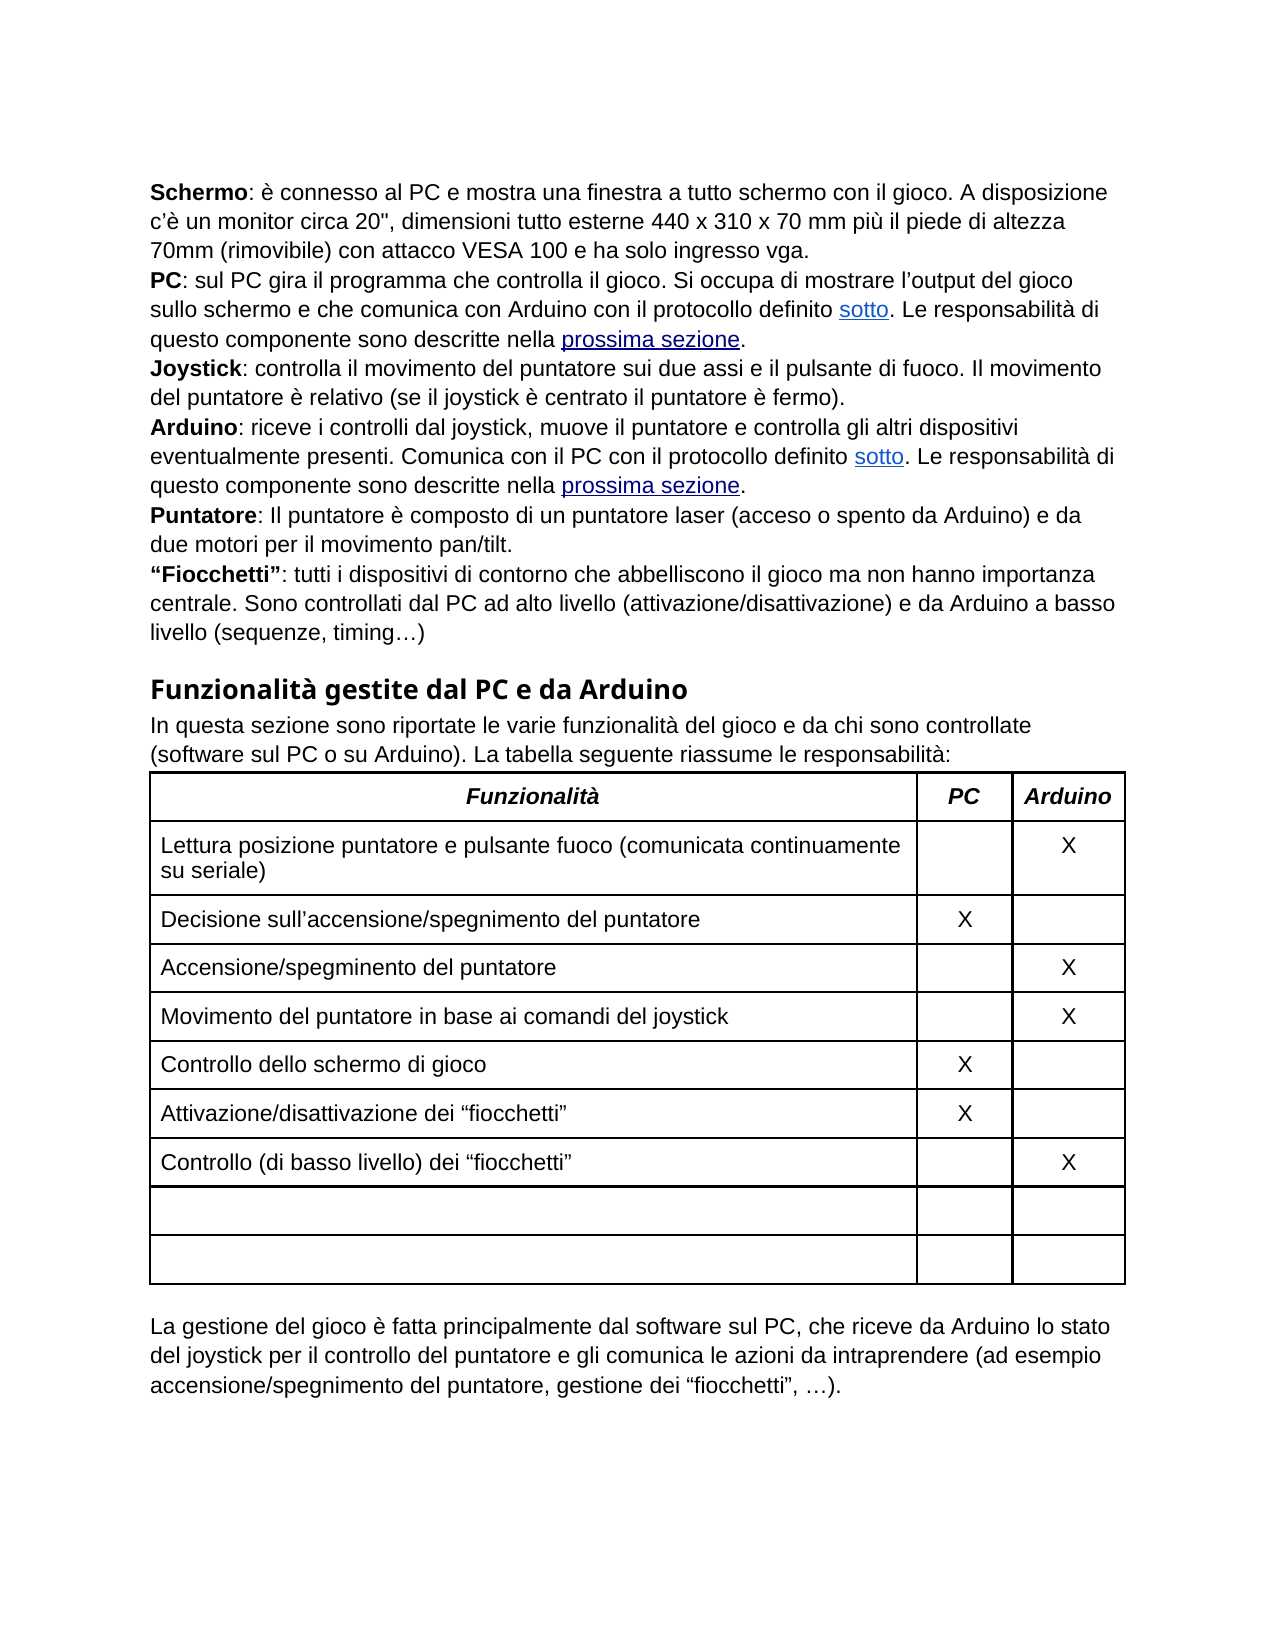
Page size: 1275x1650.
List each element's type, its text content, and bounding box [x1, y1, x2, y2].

subtitle Funzionalità gestite dal PC e da Arduino [150, 670, 1125, 707]
table_cell [918, 1236, 1011, 1282]
table_header Arduino [1014, 774, 1124, 820]
table_cell [1014, 896, 1124, 943]
table_cell [918, 993, 1011, 1040]
table_cell Decisione sull’accensione/spegnimento del puntatore [151, 896, 916, 943]
table_cell [918, 1188, 1011, 1234]
table_cell [918, 822, 1011, 894]
table_cell [151, 1188, 916, 1234]
table_cell [151, 1236, 916, 1282]
table_cell X [918, 896, 1011, 943]
table_cell Attivazione/disattivazione dei “fiocchetti” [151, 1090, 916, 1137]
table_cell X [918, 1042, 1011, 1088]
table_cell Lettura posizione puntatore e pulsante fuoco (comunicata continuamente su seriale) [151, 822, 916, 894]
text “Fiocchetti”: tutti i dispositivi di contorno che abbelliscono il gioco ma non hanno importanza centrale. Sono controllati dal PC ad alto livello (attivazione/disattivazione) e da Arduino a basso livello (sequenze, timing…) [150, 561, 1125, 646]
table_cell Controllo (di basso livello) dei “fiocchetti” [151, 1139, 916, 1185]
table_cell X [1014, 822, 1124, 894]
table_cell [918, 1139, 1011, 1185]
text PC: sul PC gira il programma che controlla il gioco. Si occupa di mostrare l’output del gioco sullo schermo e che comunica con Arduino con il protocollo definito sotto. Le responsabilità di questo componente sono descritte nella prossima sezione. [150, 267, 1125, 352]
table_cell X [1014, 1139, 1124, 1185]
table_cell X [1014, 945, 1124, 991]
text Arduino: riceve i controlli dal joystick, muove il puntatore e controlla gli altri dispositivi eventualmente presenti. Comunica con il PC con il protocollo definito sotto. Le responsabilità di questo componente sono descritte nella prossima sezione. [150, 414, 1125, 499]
table_cell Controllo dello schermo di gioco [151, 1042, 916, 1088]
table_cell [1014, 1236, 1124, 1282]
table_cell Movimento del puntatore in base ai comandi del joystick [151, 993, 916, 1040]
table_cell [918, 945, 1011, 991]
table_cell X [918, 1090, 1011, 1137]
table_cell [1014, 1188, 1124, 1234]
text Puntatore: Il puntatore è composto di un puntatore laser (acceso o spento da Arduino) e da due motori per il movimento pan/tilt. [150, 502, 1125, 557]
table_cell Accensione/spegminento del puntatore [151, 945, 916, 991]
table_header Funzionalità [151, 774, 916, 820]
text Joystick: controlla il movimento del puntatore sui due assi e il pulsante di fuoco. Il movimento del puntatore è relativo (se il joystick è centrato il puntatore è fermo). [150, 356, 1125, 411]
table_cell [1014, 1042, 1124, 1088]
table_cell X [1014, 993, 1124, 1040]
text In questa sezione sono riportate le varie funzionalità del gioco e da chi sono controllate (software sul PC o su Arduino). La tabella seguente riassume le responsabilità: [150, 713, 1125, 768]
text La gestione del gioco è fatta principalmente dal software sul PC, che riceve da Arduino lo stato del joystick per il controllo del puntatore e gli comunica le azioni da intraprendere (ad esempio accensione/spegnimento del puntatore, gestione dei “fiocchetti”, …). [150, 1314, 1125, 1398]
table_header PC [918, 774, 1011, 820]
text Schermo: è connesso al PC e mostra una finestra a tutto schermo con il gioco. A disposizione c’è un monitor circa 20", dimensioni tutto esterne 440 x 310 x 70 mm più il piede di altezza 70mm (rimovibile) con attacco VESA 100 e ha solo ingresso vga. [150, 179, 1125, 264]
table_cell [1014, 1090, 1124, 1137]
